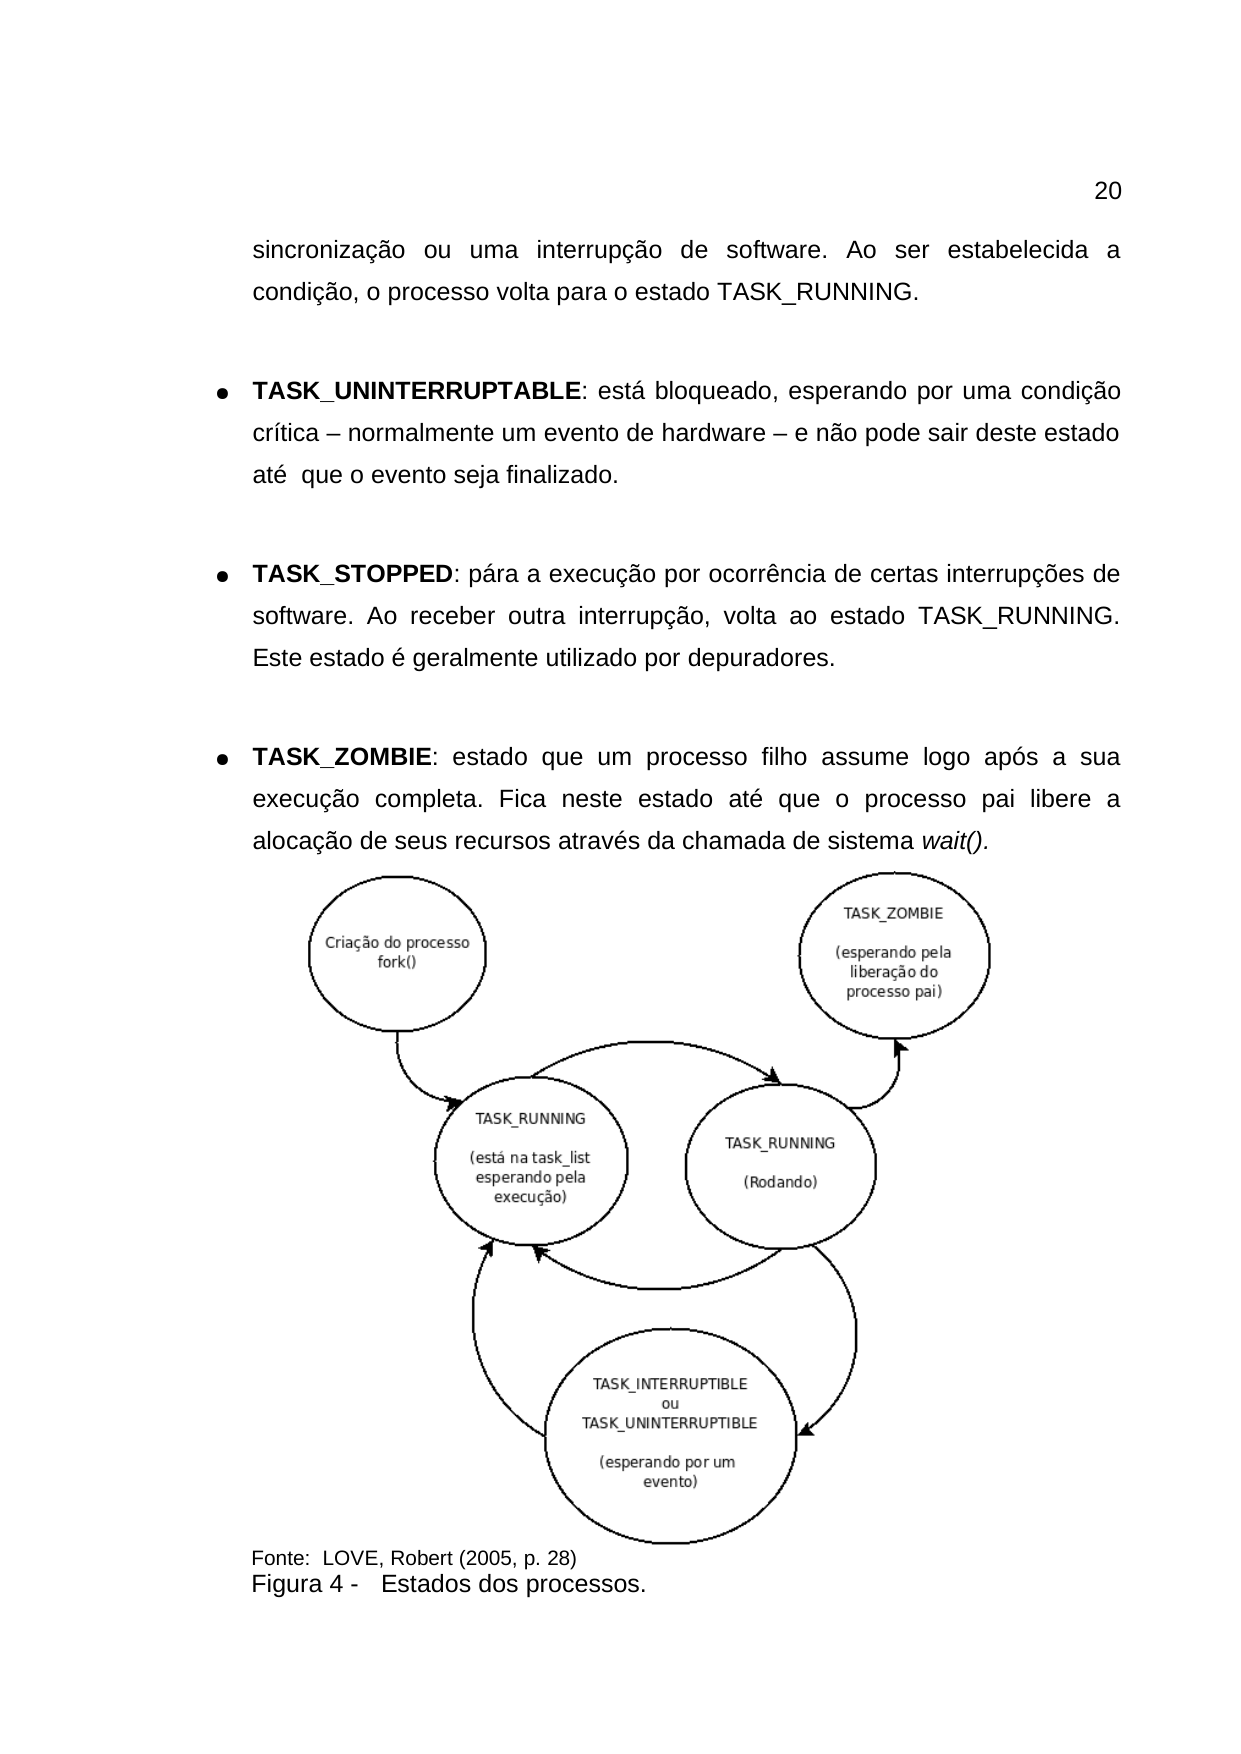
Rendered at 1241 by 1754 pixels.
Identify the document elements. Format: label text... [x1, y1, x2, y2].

text Fonte: LOVE, Robert (2005, p. 28) [251, 872, 1048, 1570]
list TASK_STOPPED: pára a execução por ocorrência de certas interrupções de software. Ao receber outra interrupção, volta ao estado TASK_RUNNING. Este estado é geralmente utilizado por depuradores. [215, 560, 1122, 672]
list TASK_UNINTERRUPTABLE: está bloqueado, esperando por uma condição crítica – normalmente um evento de hardware – e não pode sair deste estado até que o evento seja finalizado. [215, 377, 1122, 489]
list sincronização ou uma interrupção de software. Ao ser estabelecida a condição, o processo volta para o estado TASK_RUNNING. [215, 236, 1122, 306]
list TASK_ZOMBIE: estado que um processo filho assume logo após a sua execução completa. Fica neste estado até que o processo pai libere a alocação de seus recursos através da chamada de sistema wait(). [215, 743, 1122, 854]
picture [307, 871, 992, 1547]
list Estados dos processos. [251, 1570, 1048, 1598]
